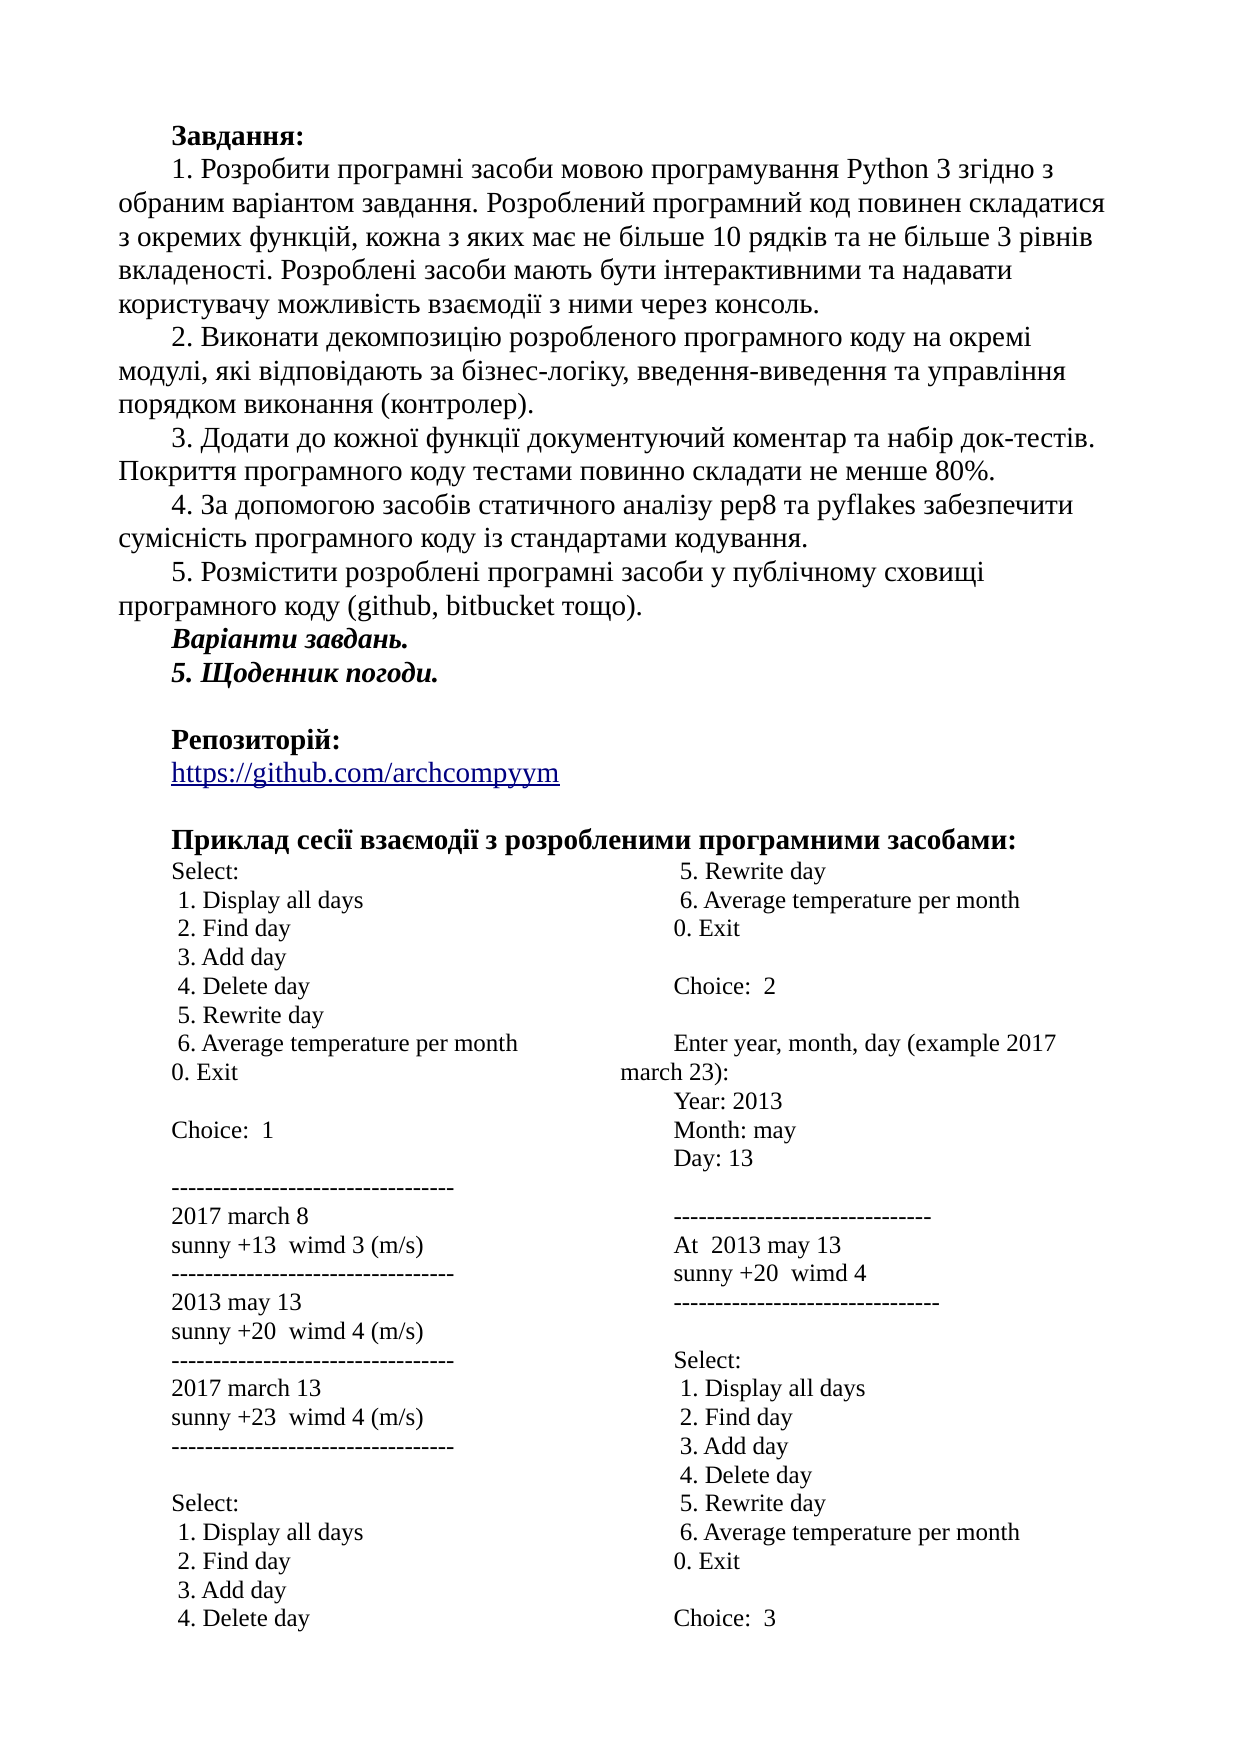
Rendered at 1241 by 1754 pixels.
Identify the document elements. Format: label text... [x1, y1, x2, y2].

text 2. Find day [118, 913, 620, 942]
text 4. Delete day [118, 1603, 620, 1632]
text 1. Display all days [118, 885, 620, 913]
text sunny +23 wimd 4 (m/s) [118, 1402, 620, 1431]
text Choice: 1 [118, 1115, 620, 1143]
text Day: 13 [620, 1143, 1122, 1172]
text 0. Exit [620, 913, 1122, 942]
text Select: [118, 1488, 620, 1517]
text Year: 2013 [620, 1086, 1122, 1115]
text Choice: 2 [620, 971, 1122, 1000]
text 3. Add day [620, 1431, 1122, 1460]
text 1. Display all days [620, 1373, 1122, 1402]
text At 2013 may 13 [620, 1230, 1122, 1258]
text sunny +20 wimd 4 [620, 1258, 1122, 1287]
text 2. Find day [620, 1402, 1122, 1431]
text ---------------------------------- [118, 1258, 620, 1287]
text ---------------------------------- [118, 1431, 620, 1460]
text Select: [620, 1345, 1122, 1373]
text 0. Exit [118, 1057, 620, 1086]
text 5. Rewrite day [620, 856, 1122, 885]
text 5. Розмістити розроблені програмні засоби у публічному сховищі програмного коду (github, bitbucket тощо). [118, 554, 1122, 621]
text 2. Find day [118, 1546, 620, 1575]
text Month: may [620, 1115, 1122, 1143]
text sunny +20 wimd 4 (m/s) [118, 1316, 620, 1345]
text https://github.com/archcompyym [118, 755, 1122, 789]
text 6. Average temperature per month [620, 885, 1122, 913]
text Select: [118, 856, 620, 885]
text 0. Exit [620, 1546, 1122, 1575]
text 4. За допомогою засобів статичного аналізу pep8 та pyflakes забезпечити сумісність програмного коду із стандартами кодування. [118, 487, 1122, 554]
text Choice: 3 [620, 1603, 1122, 1632]
text 1. Розробити програмні засоби мовою програмування Python 3 згідно з обраним варіантом завдання. Розроблений програмний код повинен складатися з окремих функцій, кожна з яких має не більше 10 рядків та не більше 3 рівнів вкладеності. Розроблені засоби мають бути інтерактивними та надавати користувачу можливість взаємодії з ними через консоль. [118, 152, 1122, 319]
text Завдання: [118, 118, 1122, 152]
text 5. Щоденник погоди. [118, 655, 1122, 688]
text 5. Rewrite day [118, 1000, 620, 1028]
text 6. Average temperature per month [620, 1517, 1122, 1546]
text Приклад сесії взаємодії з розробленими програмними засобами: [118, 822, 1122, 856]
text ---------------------------------- [118, 1345, 620, 1373]
text ------------------------------- [620, 1201, 1122, 1230]
text 4. Delete day [620, 1460, 1122, 1488]
text 2017 march 13 [118, 1373, 620, 1402]
text 3. Додати до кожної функції документуючий коментар та набір док-тестів. Покриття програмного коду тестами повинно складати не менше 80%. [118, 420, 1122, 487]
text sunny +13 wimd 3 (m/s) [118, 1230, 620, 1258]
text 4. Delete day [118, 971, 620, 1000]
text Варіанти завдань. [118, 621, 1122, 655]
text 3. Add day [118, 942, 620, 971]
text 1. Display all days [118, 1517, 620, 1546]
text 3. Add day [118, 1575, 620, 1603]
text 2. Виконати декомпозицію розробленого програмного коду на окремі модулі, які відповідають за бізнес-логіку, введення-виведення та управління порядком виконання (контролер). [118, 319, 1122, 420]
text Enter year, month, day (example 2017 march 23): [620, 1028, 1122, 1086]
text 2017 march 8 [118, 1201, 620, 1230]
text ---------------------------------- [118, 1172, 620, 1201]
text 2013 may 13 [118, 1287, 620, 1316]
text 6. Average temperature per month [118, 1028, 620, 1057]
text 5. Rewrite day [620, 1488, 1122, 1517]
text -------------------------------- [620, 1287, 1122, 1316]
text Репозиторій: [118, 722, 1122, 755]
